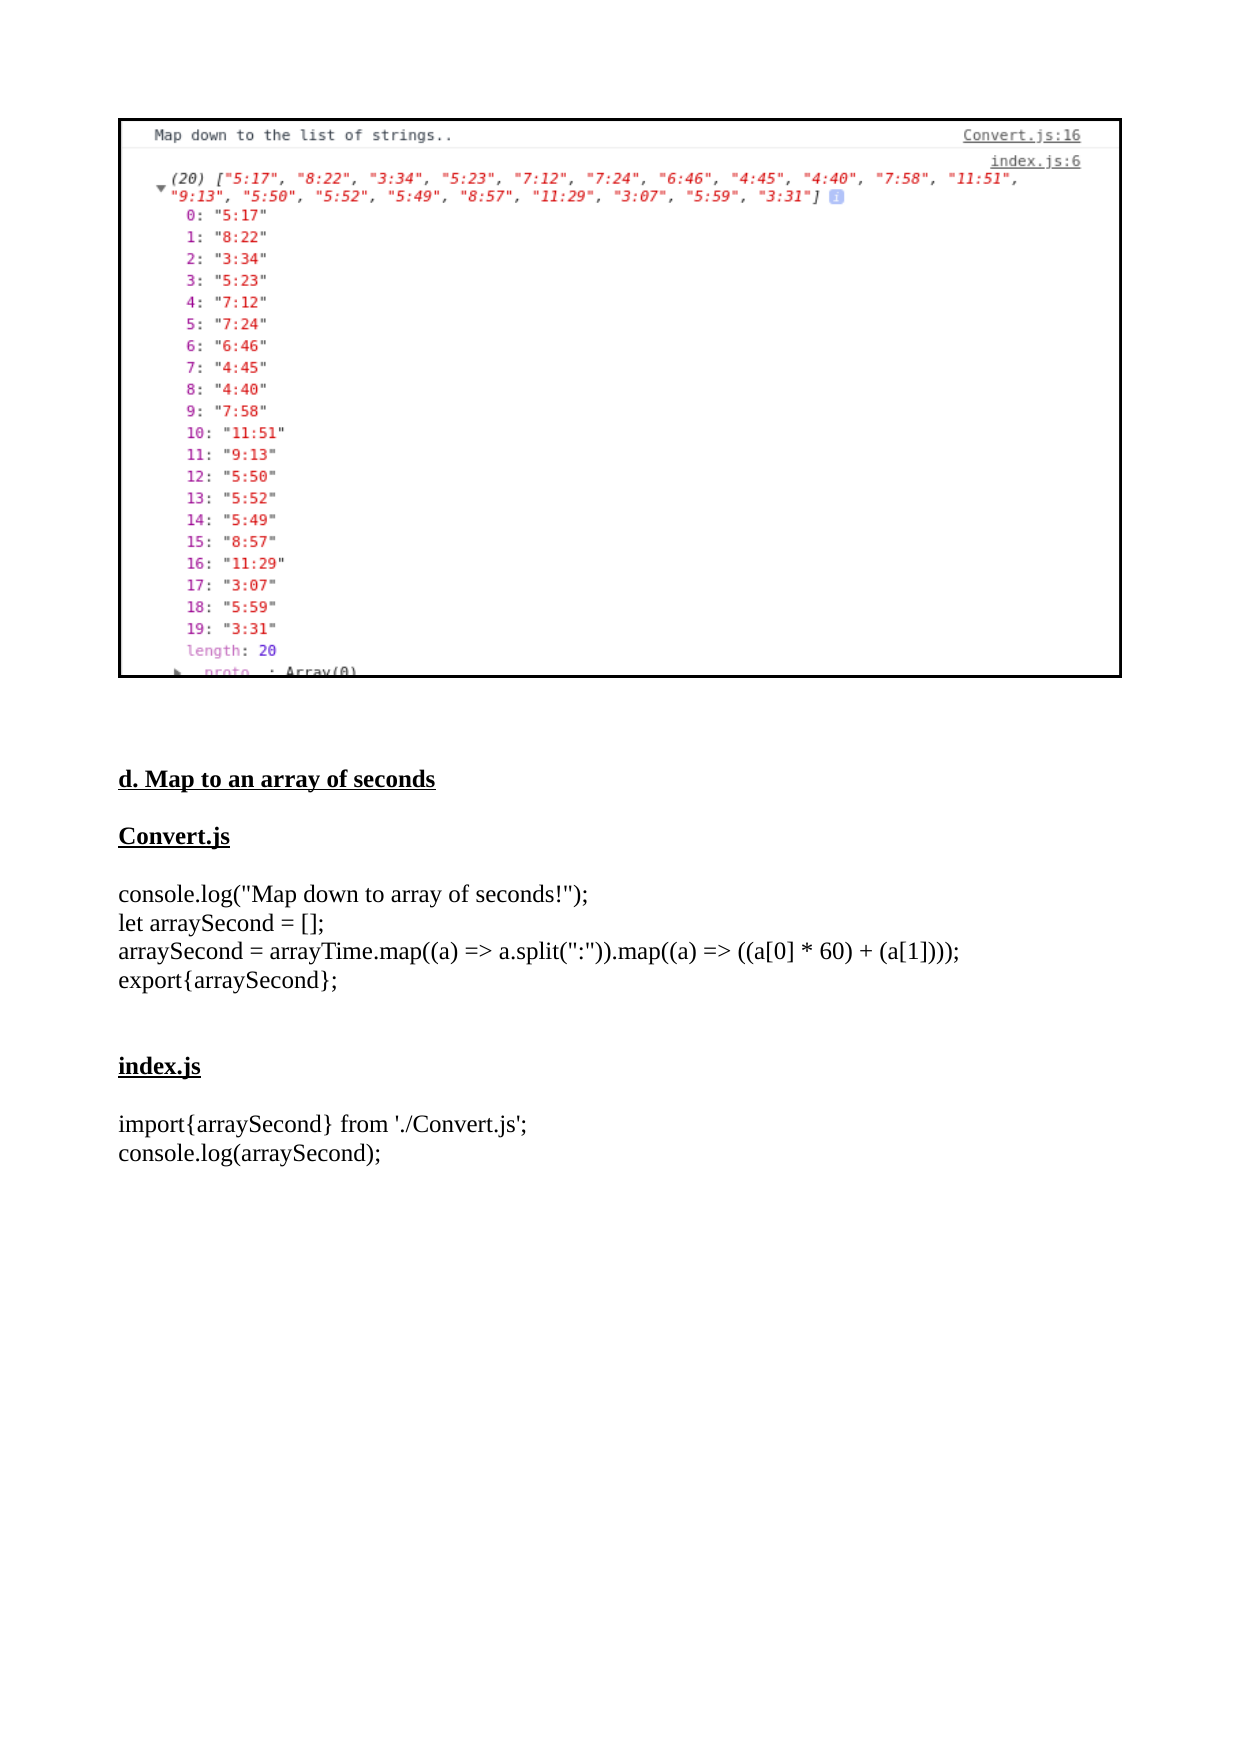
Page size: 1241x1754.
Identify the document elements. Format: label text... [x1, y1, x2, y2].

text let arraySecond = []; [118, 908, 1122, 936]
text import{arraySecond} from './Convert.js'; [118, 1109, 1122, 1138]
text index.js [118, 1051, 1122, 1080]
text console.log("Map down to array of seconds!"); [118, 879, 1122, 908]
text console.log(arraySecond); [118, 1138, 1122, 1166]
picture [121, 121, 1120, 675]
text export{arraySecond}; [118, 965, 1122, 994]
text d. Map to an array of seconds [118, 764, 1122, 793]
text Convert.js [118, 821, 1122, 850]
text arraySecond = arrayTime.map((a) => a.split(":")).map((a) => ((a[0] * 60) + (a[1]))); [118, 936, 1122, 965]
